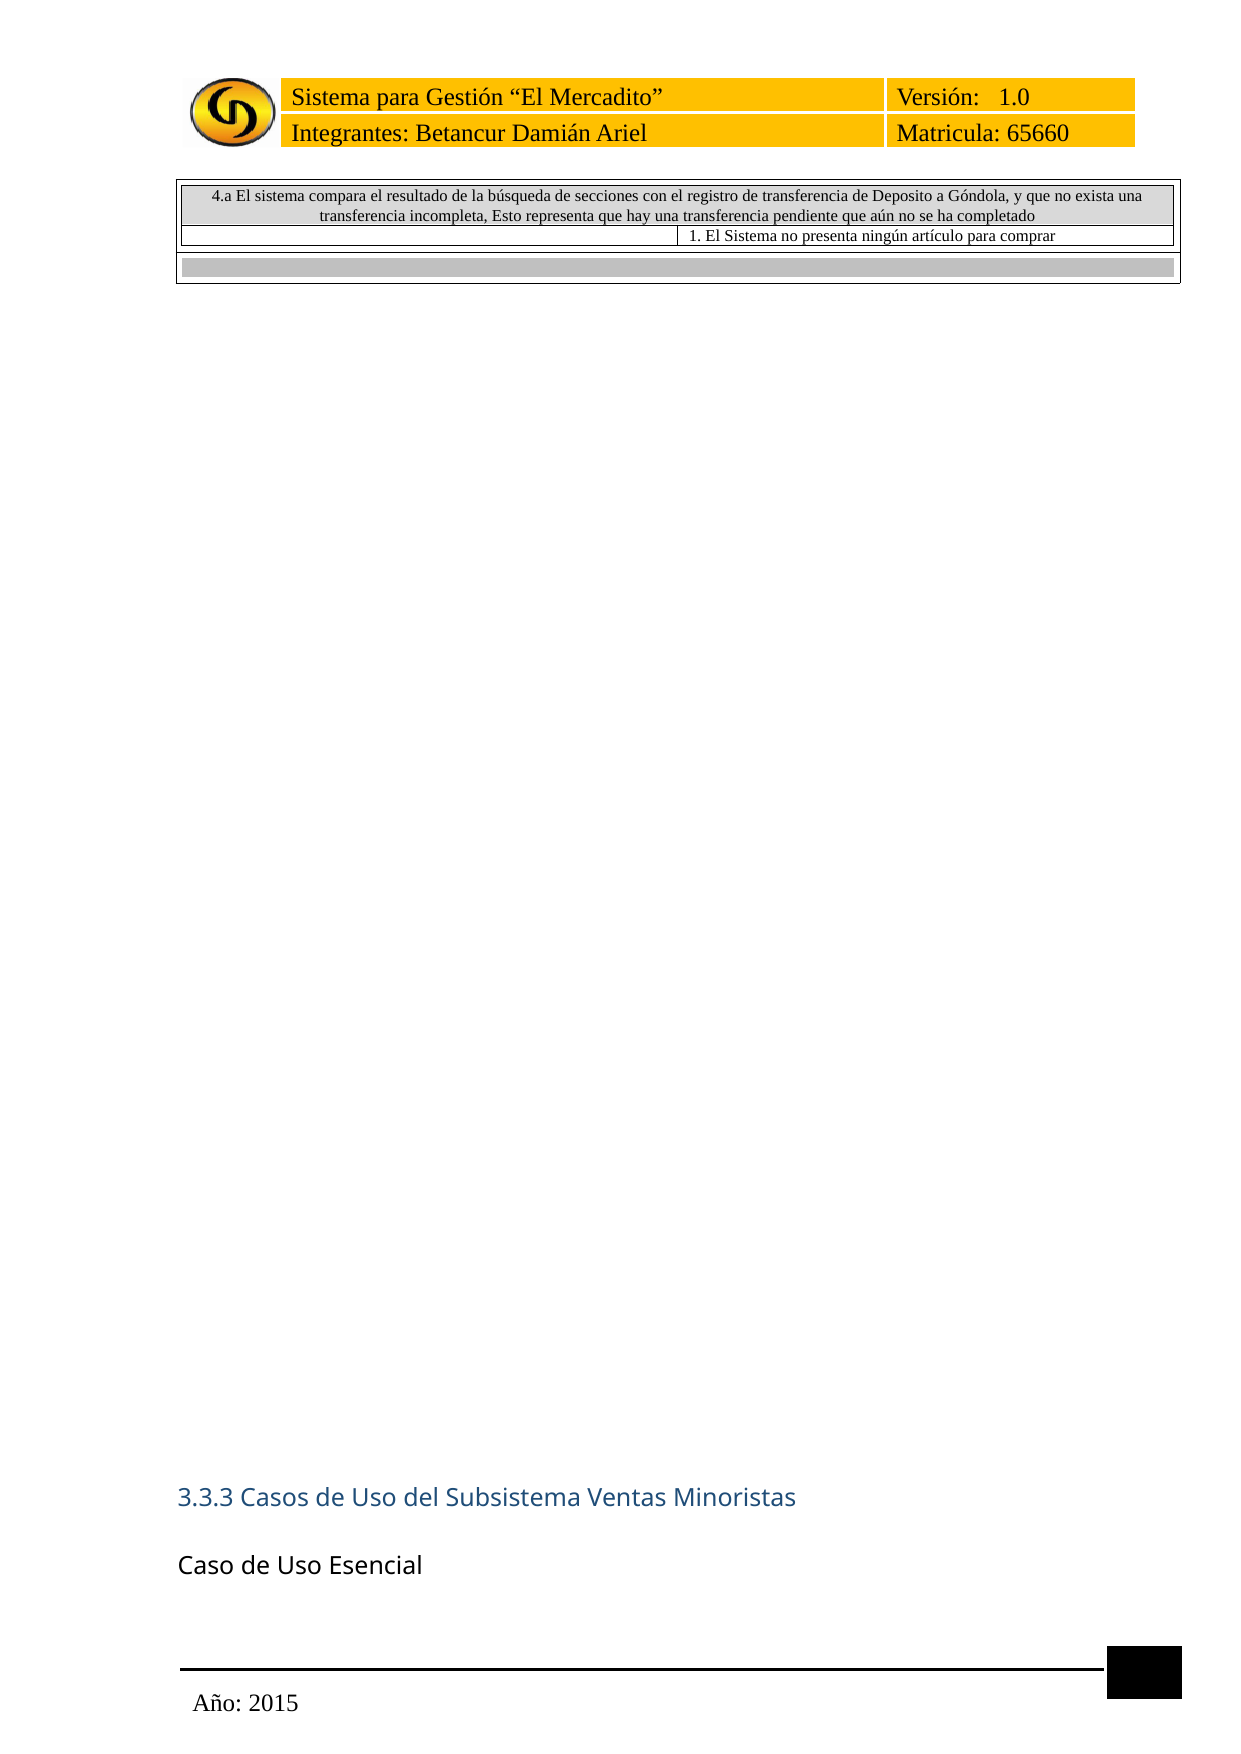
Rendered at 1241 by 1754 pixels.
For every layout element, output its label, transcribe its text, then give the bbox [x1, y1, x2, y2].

table_cell [177, 253, 1180, 283]
subtitle 3.3.3 Casos de Uso del Subsistema Ventas Minoristas [177, 1480, 1152, 1514]
table_header 4.a El sistema compara el resultado de la búsqueda de secciones con el registro de transferencia de Deposito a Góndola, y que no exista una transferencia incompleta, Esto representa que hay una transferencia pendiente que aún no se ha completado [182, 186, 1173, 224]
text Caso de Uso Esencial [177, 1548, 1152, 1582]
table_cell 1. El Sistema no presenta ningún artículo para comprar [678, 226, 1173, 245]
table_cell [182, 226, 677, 245]
table_cell [177, 180, 1180, 252]
